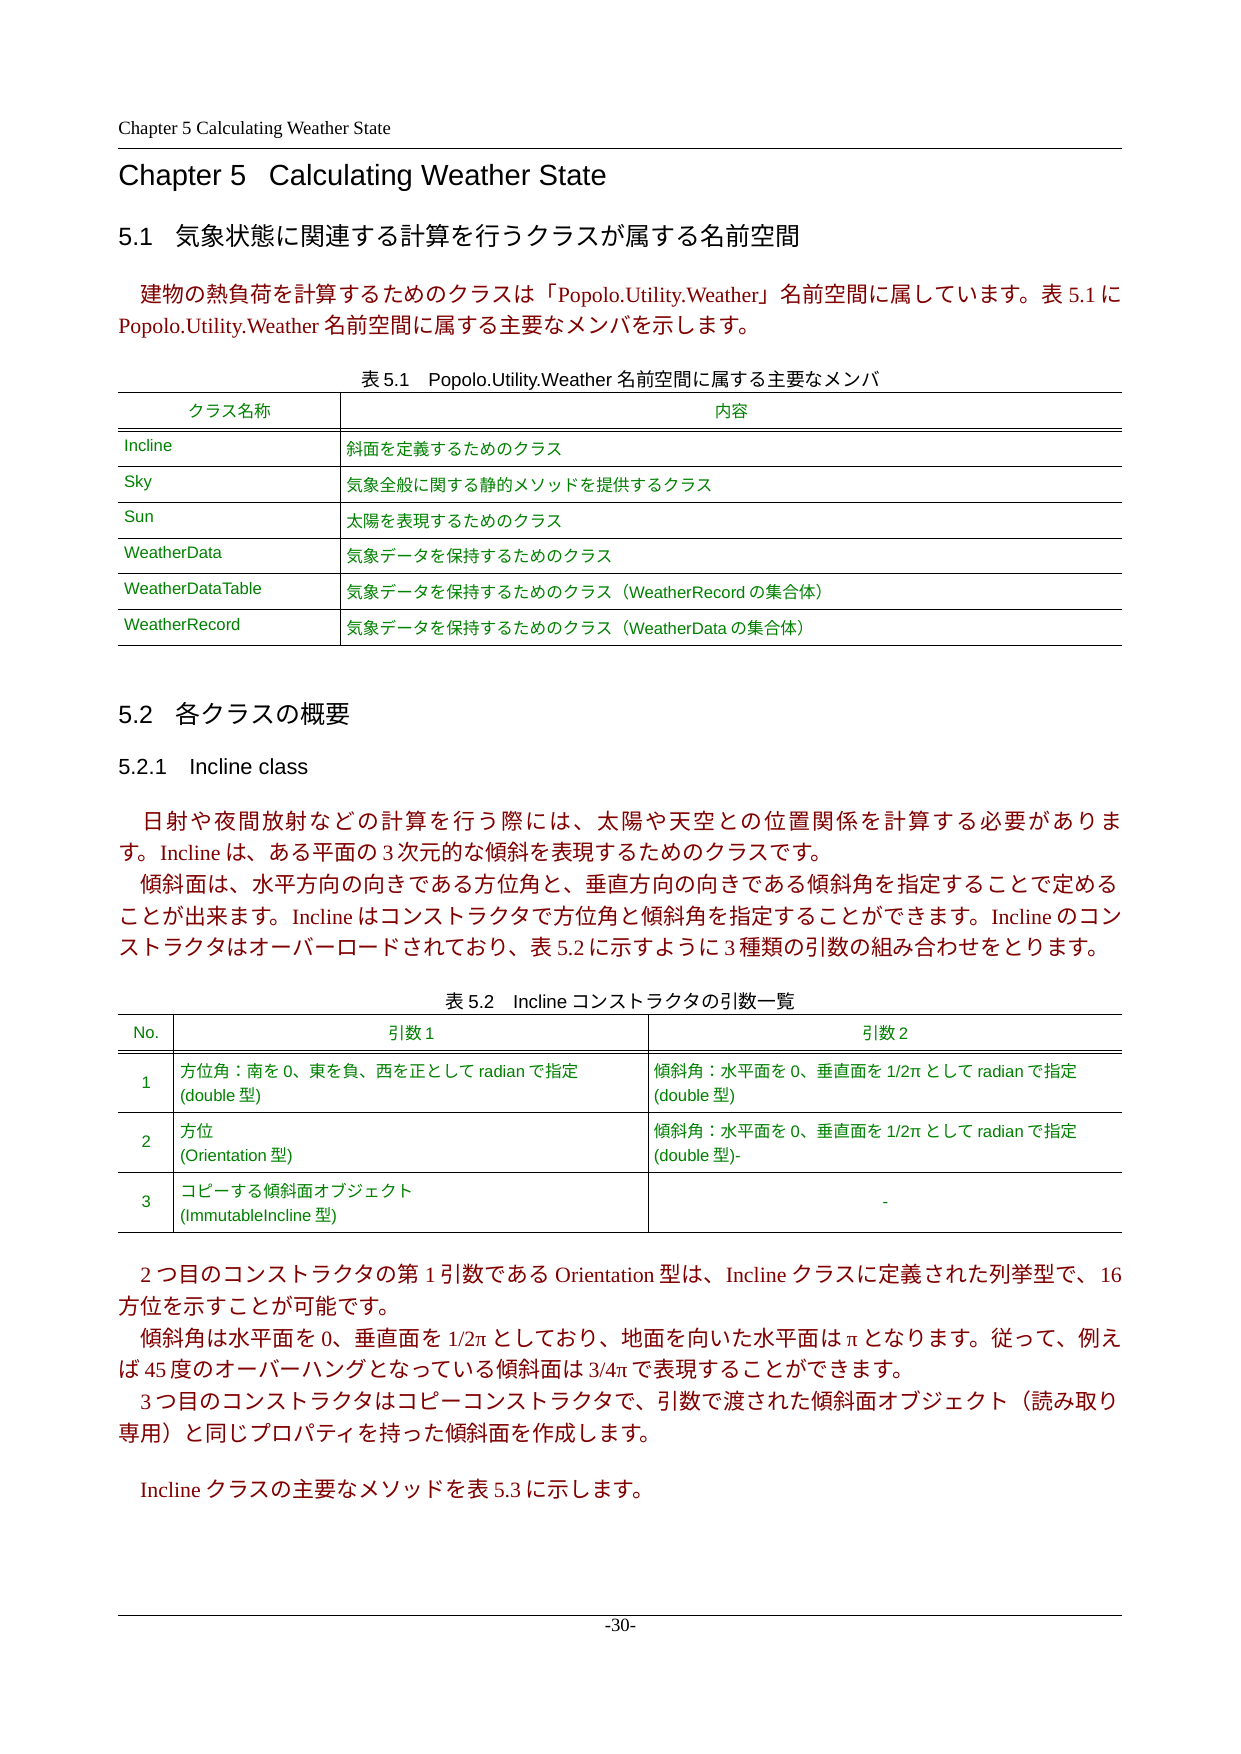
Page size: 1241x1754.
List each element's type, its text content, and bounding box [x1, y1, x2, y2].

table_header 内容 [341, 393, 1122, 428]
table_cell 太陽を表現するためのクラス [341, 503, 1122, 538]
table_cell - [649, 1173, 1122, 1232]
table_cell 気象データを保持するためのクラス [341, 539, 1122, 573]
subtitle 各クラスの概要 [118, 694, 1122, 731]
table_cell 傾斜角：水平面を0、垂直面を1/2πとしてradianで指定 (double型)- [649, 1113, 1122, 1172]
table_header 引数2 [649, 1015, 1122, 1050]
table_cell 気象データを保持するためのクラス（WeatherRecordの集合体） [341, 574, 1122, 609]
table_cell Sky [118, 467, 340, 502]
table_header No. [118, 1015, 173, 1050]
text 建物の熱負荷を計算するためのクラスは「Popolo.Utility.Weather」名前空間に属しています。表5.1にPopolo.Utility.Weather 名前空間に属する主要なメンバを示します。 [118, 277, 1122, 340]
text 2つ目のコンストラクタの第1引数であるOrientation型は、Inclineクラスに定義された列挙型で、16方位を示すことが可能です。 [118, 1257, 1122, 1321]
table_cell 方位 (Orientation型) [174, 1113, 648, 1172]
table_cell コピーする傾斜面オブジェクト (ImmutableIncline型) [174, 1173, 648, 1232]
subtitle Incline class [118, 755, 1122, 779]
text 表5.1 Popolo.Utility.Weather 名前空間に属する主要なメンバ [118, 364, 1122, 392]
text 表5.2 Inclineコンストラクタの引数一覧 [118, 986, 1122, 1013]
table_cell 斜面を定義するためのクラス [341, 432, 1122, 466]
text 傾斜角は水平面を0、垂直面を1/2πとしており、地面を向いた水平面はπとなります。従って、例えば45度のオーバーハングとなっている傾斜面は3/4πで表現することができます。 [118, 1321, 1122, 1384]
table_cell WeatherData [118, 539, 340, 573]
table_cell 気象全般に関する静的メソッドを提供するクラス [341, 467, 1122, 502]
text 3つ目のコンストラクタはコピーコンストラクタで、引数で渡された傾斜面オブジェクト（読み取り専用）と同じプロパティを持った傾斜面を作成します。 [118, 1384, 1122, 1447]
table_cell 3 [118, 1173, 173, 1232]
table_cell Sun [118, 503, 340, 538]
table_cell 方位角：南を0、東を負、西を正としてradianで指定 (double型) [174, 1054, 648, 1112]
table_cell 気象データを保持するためのクラス（WeatherDataの集合体） [341, 610, 1122, 645]
text 日射や夜間放射などの計算を行う際には、太陽や天空との位置関係を計算する必要があります。Inclineは、ある平面の3次元的な傾斜を表現するためのクラスです。 [118, 804, 1122, 867]
table_cell WeatherDataTable [118, 574, 340, 609]
table_cell WeatherRecord [118, 610, 340, 645]
table_header クラス名称 [118, 393, 340, 428]
table_cell Incline [118, 432, 340, 466]
text 傾斜面は、水平方向の向きである方位角と、垂直方向の向きである傾斜角を指定することで定めることが出来ます。Inclineはコンストラクタで方位角と傾斜角を指定することができます。Inclineのコンストラクタはオーバーロードされており、表5.2に示すように3種類の引数の組み合わせをとります。 [118, 867, 1122, 962]
table_cell 1 [118, 1054, 173, 1112]
table_header 引数1 [174, 1015, 648, 1050]
subtitle 気象状態に関連する計算を行うクラスが属する名前空間 [118, 216, 1122, 252]
subtitle Calculating Weather State [118, 159, 1122, 192]
table_cell 2 [118, 1113, 173, 1172]
text Inclineクラスの主要なメソッドを表5.3に示します。 [118, 1472, 1122, 1503]
table_cell 傾斜角：水平面を0、垂直面を1/2πとしてradianで指定 (double型) [649, 1054, 1122, 1112]
